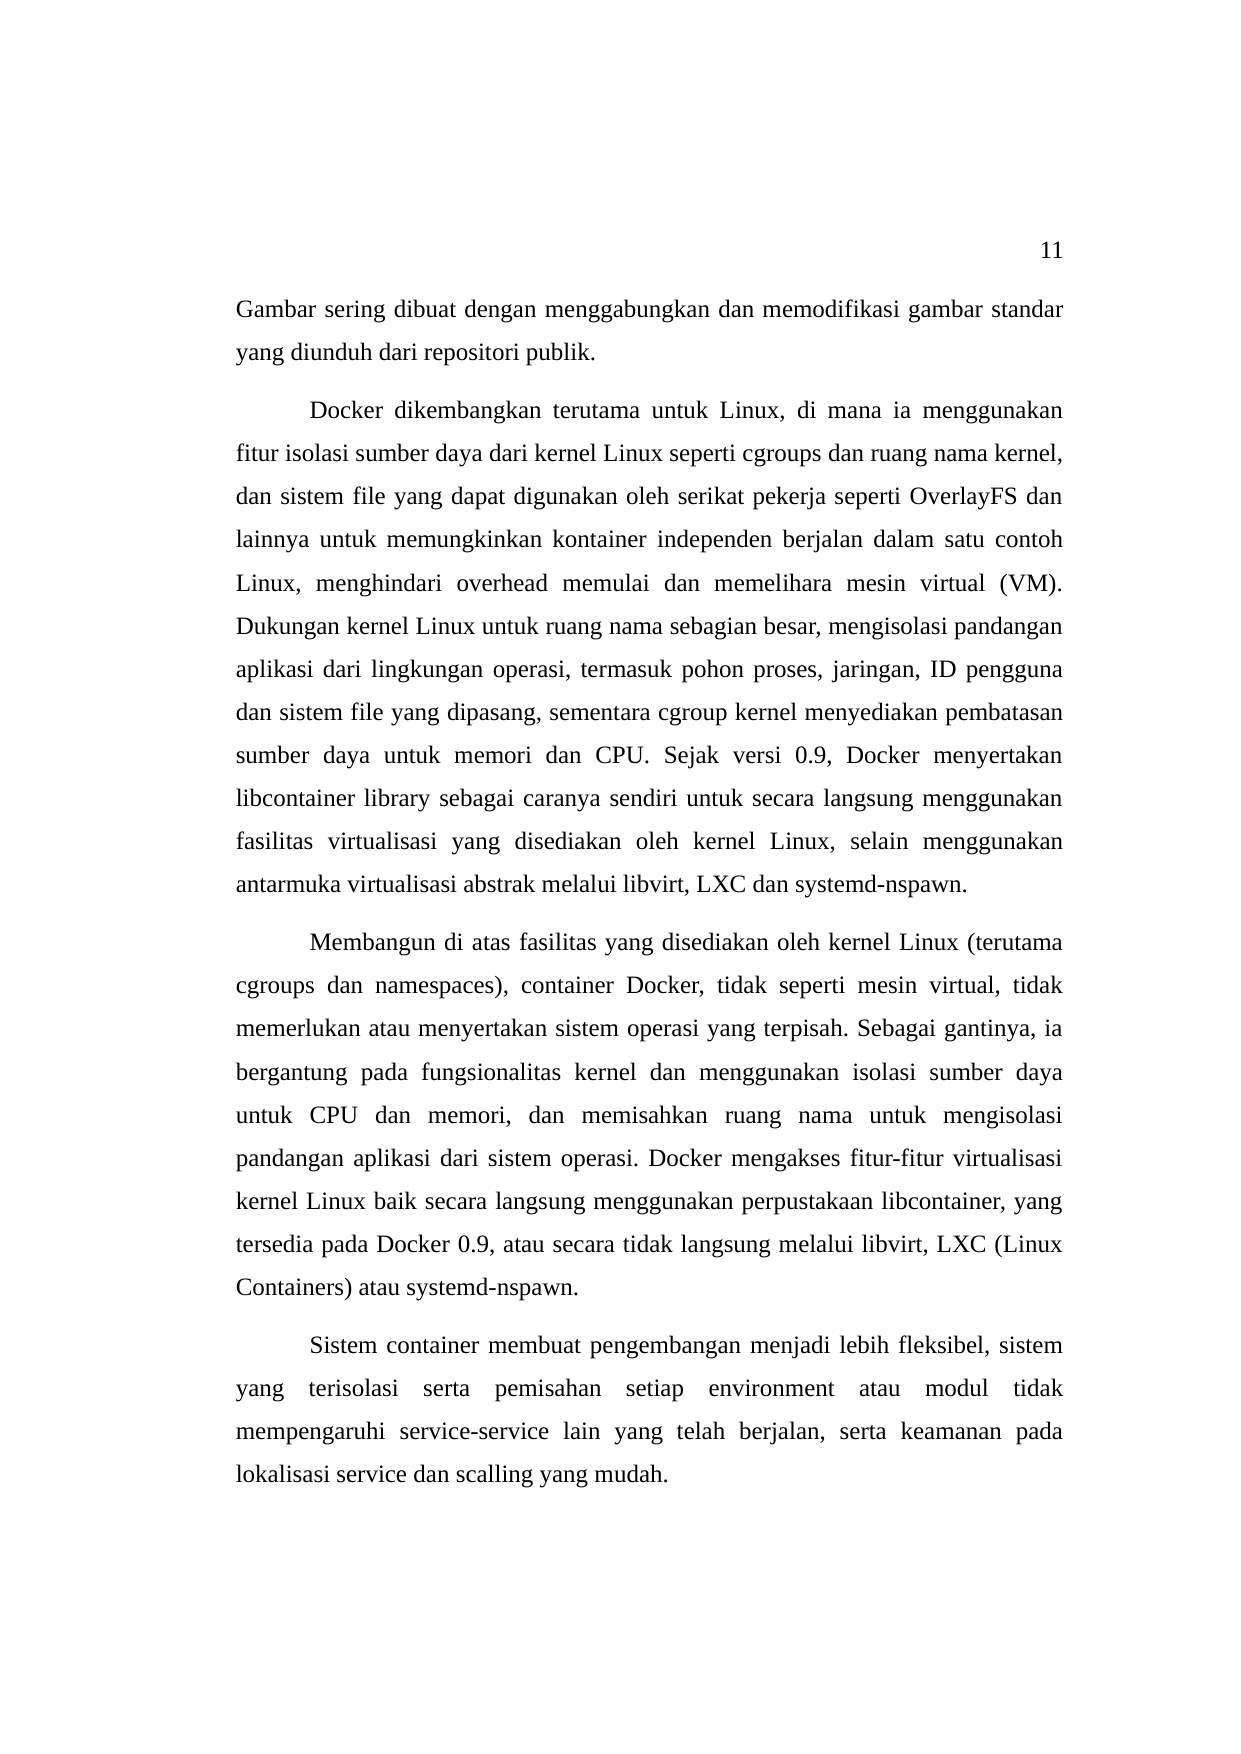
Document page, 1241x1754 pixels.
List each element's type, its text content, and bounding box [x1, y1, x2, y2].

text Docker dikembangkan terutama untuk Linux, di mana ia menggunakan fitur isolasi sumber daya dari kernel Linux seperti cgroups dan ruang nama kernel, dan sistem file yang dapat digunakan oleh serikat pekerja seperti OverlayFS dan lainnya untuk memungkinkan kontainer independen berjalan dalam satu contoh Linux, menghindari overhead memulai dan memelihara mesin virtual (VM). Dukungan kernel Linux untuk ruang nama sebagian besar, mengisolasi pandangan aplikasi dari lingkungan operasi, termasuk pohon proses, jaringan, ID pengguna dan sistem file yang dipasang, sementara cgroup kernel menyediakan pembatasan sumber daya untuk memori dan CPU. Sejak versi 0.9, Docker menyertakan libcontainer library sebagai caranya sendiri untuk secara langsung menggunakan fasilitas virtualisasi yang disediakan oleh kernel Linux, selain menggunakan antarmuka virtualisasi abstrak melalui libvirt, LXC dan systemd-nspawn. [236, 395, 1063, 898]
text Sistem container membuat pengembangan menjadi lebih fleksibel, sistem yang terisolasi serta pemisahan setiap environment atau modul tidak mempengaruhi service-service lain yang telah berjalan, serta keamanan pada lokalisasi service dan scalling yang mudah. [236, 1330, 1063, 1488]
text Membangun di atas fasilitas yang disediakan oleh kernel Linux (terutama cgroups dan namespaces), container Docker, tidak seperti mesin virtual, tidak memerlukan atau menyertakan sistem operasi yang terpisah. Sebagai gantinya, ia bergantung pada fungsionalitas kernel dan menggunakan isolasi sumber daya untuk CPU dan memori, dan memisahkan ruang nama untuk mengisolasi pandangan aplikasi dari sistem operasi. Docker mengakses fitur-fitur virtualisasi kernel Linux baik secara langsung menggunakan perpustakaan libcontainer, yang tersedia pada Docker 0.9, atau secara tidak langsung melalui libvirt, LXC (Linux Containers) atau systemd-nspawn. [236, 927, 1063, 1301]
text Gambar sering dibuat dengan menggabungkan dan memodifikasi gambar standar yang diunduh dari repositori publik. [236, 294, 1063, 366]
